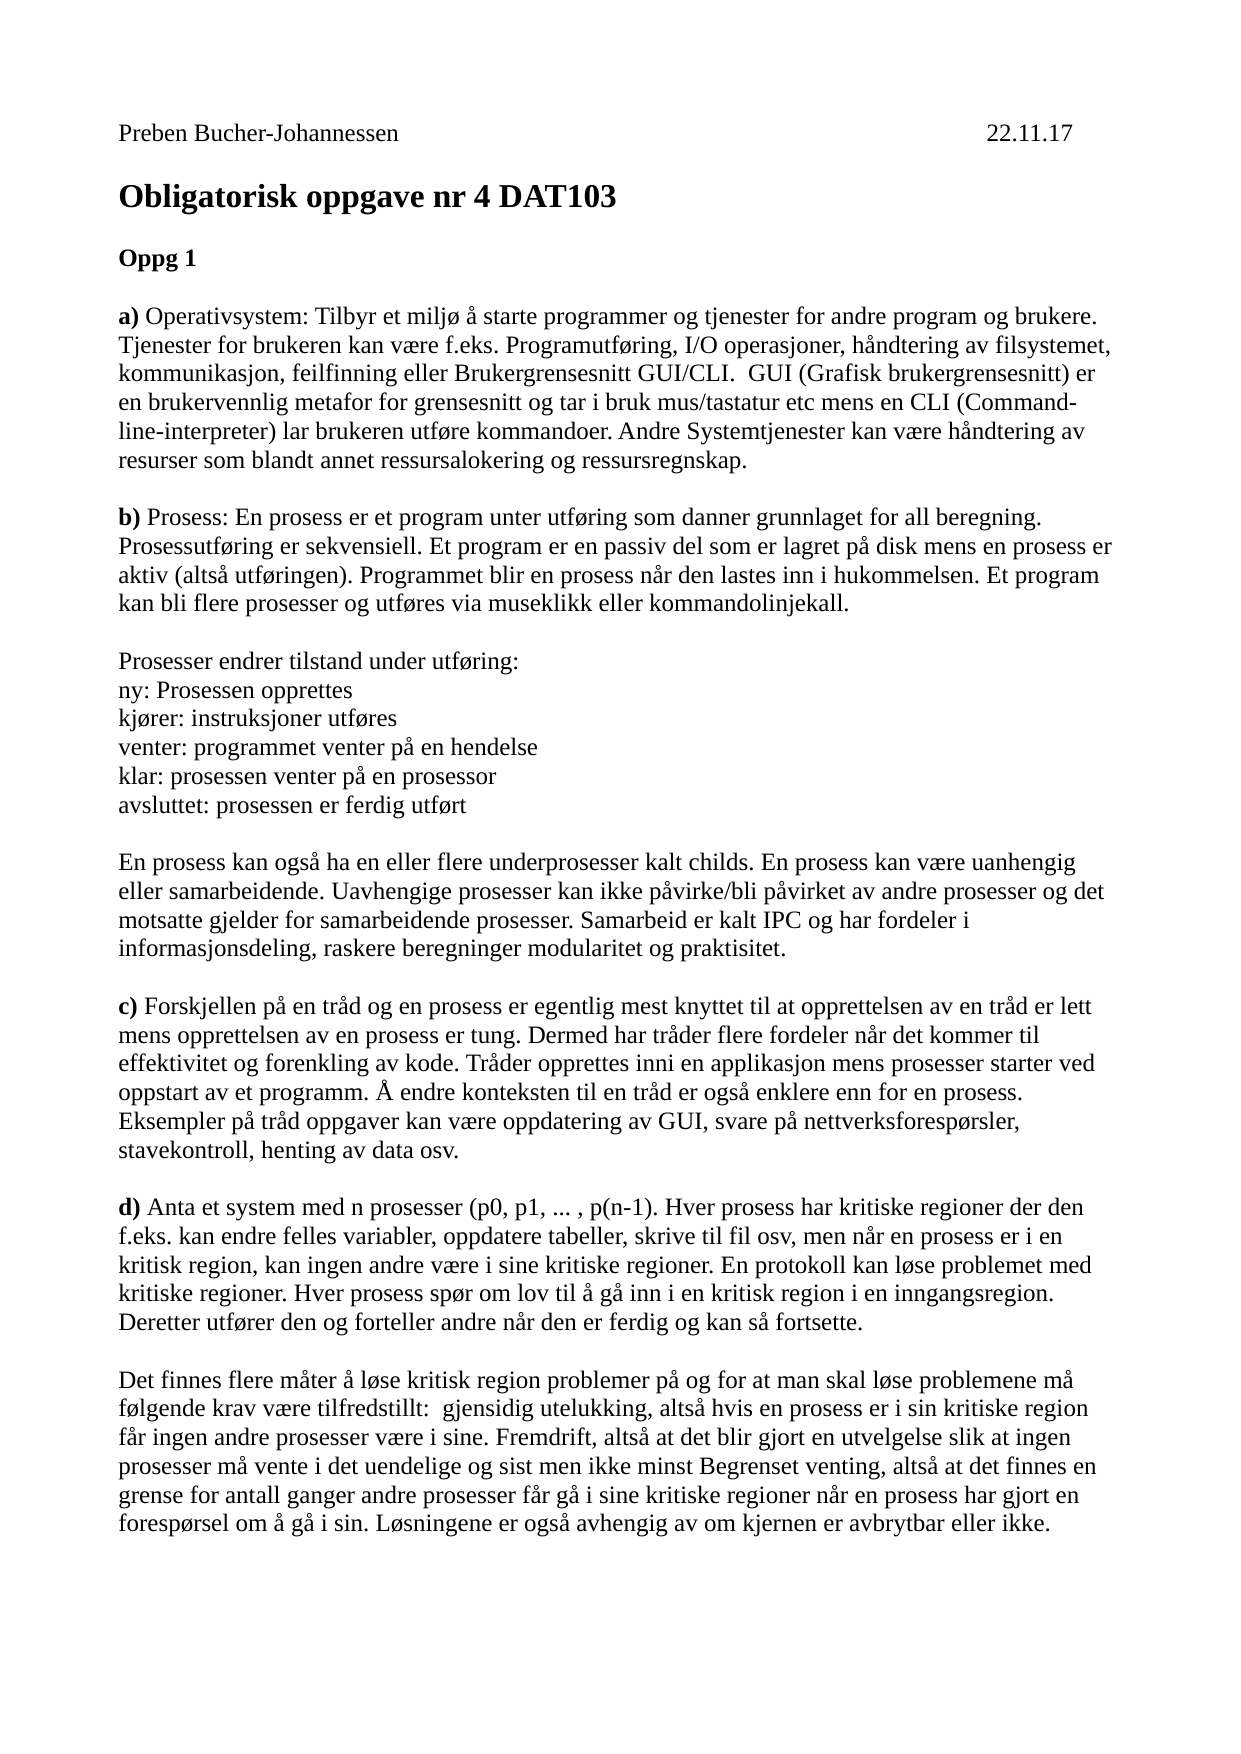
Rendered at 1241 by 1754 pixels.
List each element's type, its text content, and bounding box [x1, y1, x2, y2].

text Prosesser endrer tilstand under utføring: [118, 646, 1122, 675]
text Oppg 1 [118, 243, 1122, 272]
text a) Operativsystem: Tilbyr et miljø å starte programmer og tjenester for andre program og brukere. Tjenester for brukeren kan være f.eks. Programutføring, I/O operasjoner, håndtering av filsystemet, kommunikasjon, feilfinning eller Brukergrensesnitt GUI/CLI. GUI (Grafisk brukergrensesnitt) er en brukervennlig metafor for grensesnitt og tar i bruk mus/tastatur etc mens en CLI (Command-line-interpreter) lar brukeren utføre kommandoer. Andre Systemtjenester kan være håndtering av resurser som blandt annet ressursalokering og ressursregnskap. [118, 301, 1122, 473]
text b) Prosess: En prosess er et program unter utføring som danner grunnlaget for all beregning. Prosessutføring er sekvensiell. Et program er en passiv del som er lagret på disk mens en prosess er aktiv (altså utføringen). Programmet blir en prosess når den lastes inn i hukommelsen. Et program kan bli flere prosesser og utføres via museklikk eller kommandolinjekall. [118, 502, 1122, 617]
text avsluttet: prosessen er ferdig utført [118, 790, 1122, 818]
text d) Anta et system med n prosesser (p0, p1, ... , p(n-1). Hver prosess har kritiske regioner der den f.eks. kan endre felles variabler, oppdatere tabeller, skrive til fil osv, men når en prosess er i en kritisk region, kan ingen andre være i sine kritiske regioner. En protokoll kan løse problemet med kritiske regioner. Hver prosess spør om lov til å gå inn i en kritisk region i en inngangsregion. Deretter utfører den og forteller andre når den er ferdig og kan så fortsette. [118, 1192, 1122, 1336]
text venter: programmet venter på en hendelse [118, 732, 1122, 761]
text En prosess kan også ha en eller flere underprosesser kalt childs. En prosess kan være uanhengig eller samarbeidende. Uavhengige prosesser kan ikke påvirke/bli påvirket av andre prosesser og det motsatte gjelder for samarbeidende prosesser. Samarbeid er kalt IPC og har fordeler i informasjonsdeling, raskere beregninger modularitet og praktisitet. [118, 847, 1122, 962]
text ny: Prosessen opprettes [118, 675, 1122, 703]
text c) Forskjellen på en tråd og en prosess er egentlig mest knyttet til at opprettelsen av en tråd er lett mens opprettelsen av en prosess er tung. Dermed har tråder flere fordeler når det kommer til effektivitet og forenkling av kode. Tråder opprettes inni en applikasjon mens prosesser starter ved oppstart av et programm. Å endre konteksten til en tråd er også enklere enn for en prosess. Eksempler på tråd oppgaver kan være oppdatering av GUI, svare på nettverksforespørsler, stavekontroll, henting av data osv. [118, 991, 1122, 1163]
text Det finnes flere måter å løse kritisk region problemer på og for at man skal løse problemene må følgende krav være tilfredstillt: gjensidig utelukking, altså hvis en prosess er i sin kritiske region får ingen andre prosesser være i sine. Fremdrift, altså at det blir gjort en utvelgelse slik at ingen prosesser må vente i det uendelige og sist men ikke minst Begrenset venting, altså at det finnes en grense for antall ganger andre prosesser får gå i sine kritiske regioner når en prosess har gjort en forespørsel om å gå i sin. Løsningene er også avhengig av om kjernen er avbrytbar eller ikke. [118, 1365, 1122, 1537]
text Obligatorisk oppgave nr 4 DAT103 [118, 176, 1122, 215]
text kjører: instruksjoner utføres [118, 703, 1122, 732]
text klar: prosessen venter på en prosessor [118, 761, 1122, 790]
